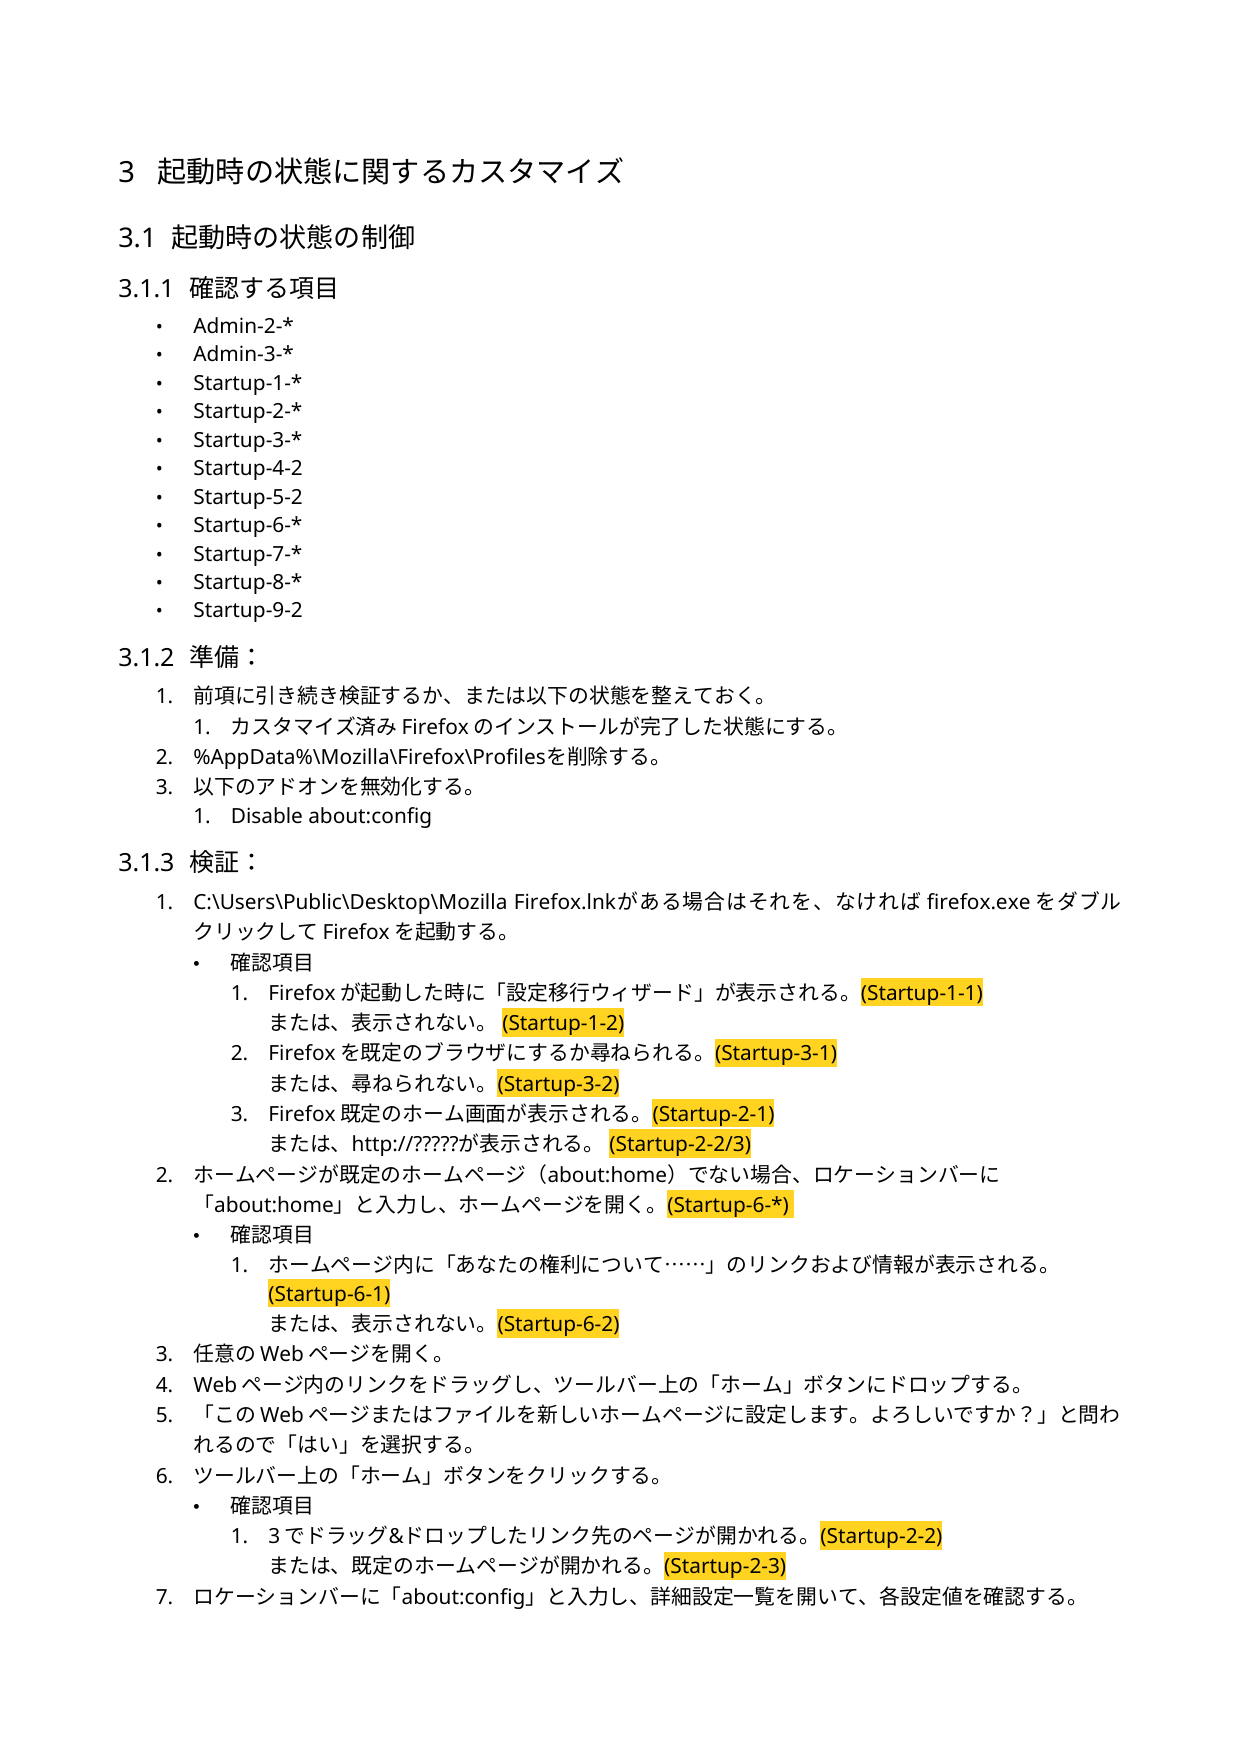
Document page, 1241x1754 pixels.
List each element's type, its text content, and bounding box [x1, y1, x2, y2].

subtitle 起動時の状態に関するカスタマイズ [118, 149, 1122, 191]
list ホームページが既定のホームページ（about:home）でない場合、ロケーションバーに「about:home」と入力し、ホームページを開く。(Startup-6-*) [156, 1158, 1122, 1218]
list Startup-2-* [156, 396, 1122, 425]
list Startup-5-2 [156, 482, 1122, 510]
list ロケーションバーに「about:config」と入力し、詳細設定一覧を開いて、各設定値を確認する。 [156, 1580, 1122, 1610]
list Firefox既定のホーム画面が表示される。(Startup-2-1) または、http://?????が表示される。 (Startup-2-2/3) [231, 1097, 1122, 1158]
subtitle 確認する項目 [118, 268, 1122, 305]
list Disable about:config [193, 801, 1122, 829]
list Webページ内のリンクをドラッグし、ツールバー上の「ホーム」ボタンにドロップする。 [156, 1368, 1122, 1398]
list 前項に引き続き検証するか、または以下の状態を整えておく。 [156, 680, 1122, 710]
list C:\Users\Public\Desktop\Mozilla Firefox.lnkがある場合はそれを、なければfirefox.exeをダブルクリックしてFirefoxを起動する。 [156, 885, 1122, 946]
list 確認項目 [193, 946, 1122, 976]
list Startup-4-2 [156, 453, 1122, 482]
list Firefoxが起動した時に「設定移行ウィザード」が表示される。(Startup-1-1) または、表示されない。 (Startup-1-2) [231, 976, 1122, 1037]
list 以下のアドオンを無効化する。 [156, 771, 1122, 801]
list Startup-9-2 [156, 596, 1122, 624]
list Startup-6-* [156, 510, 1122, 539]
subtitle 準備： [118, 637, 1122, 673]
list 任意のWebページを開く。 [156, 1338, 1122, 1368]
subtitle 起動時の状態の制御 [118, 216, 1122, 255]
list 「このWebページまたはファイルを新しいホームページに設定します。よろしいですか？」と問われるので「はい」を選択する。 [156, 1398, 1122, 1459]
list カスタマイズ済みFirefoxのインストールが完了した状態にする。 [193, 710, 1122, 740]
list 3でドラッグ&ドロップしたリンク先のページが開かれる。(Startup-2-2) または、既定のホームページが開かれる。(Startup-2-3) [231, 1519, 1122, 1580]
list 確認項目 [193, 1489, 1122, 1519]
list ホームページ内に「あなたの権利について……」のリンクおよび情報が表示される。(Startup-6-1) または、表示されない。(Startup-6-2) [231, 1249, 1122, 1338]
list Startup-3-* [156, 425, 1122, 453]
list 確認項目 [193, 1218, 1122, 1249]
list ツールバー上の「ホーム」ボタンをクリックする。 [156, 1459, 1122, 1489]
list Startup-1-* [156, 368, 1122, 396]
list Startup-8-* [156, 567, 1122, 596]
subtitle 検証： [118, 842, 1122, 879]
list Startup-7-* [156, 539, 1122, 567]
list %AppData%\Mozilla\Firefox\Profilesを削除する。 [156, 740, 1122, 771]
list Firefoxを既定のブラウザにするか尋ねられる。(Startup-3-1) または、尋ねられない。(Startup-3-2) [231, 1037, 1122, 1097]
list Admin-3-* [156, 339, 1122, 368]
list Admin-2-* [156, 311, 1122, 339]
